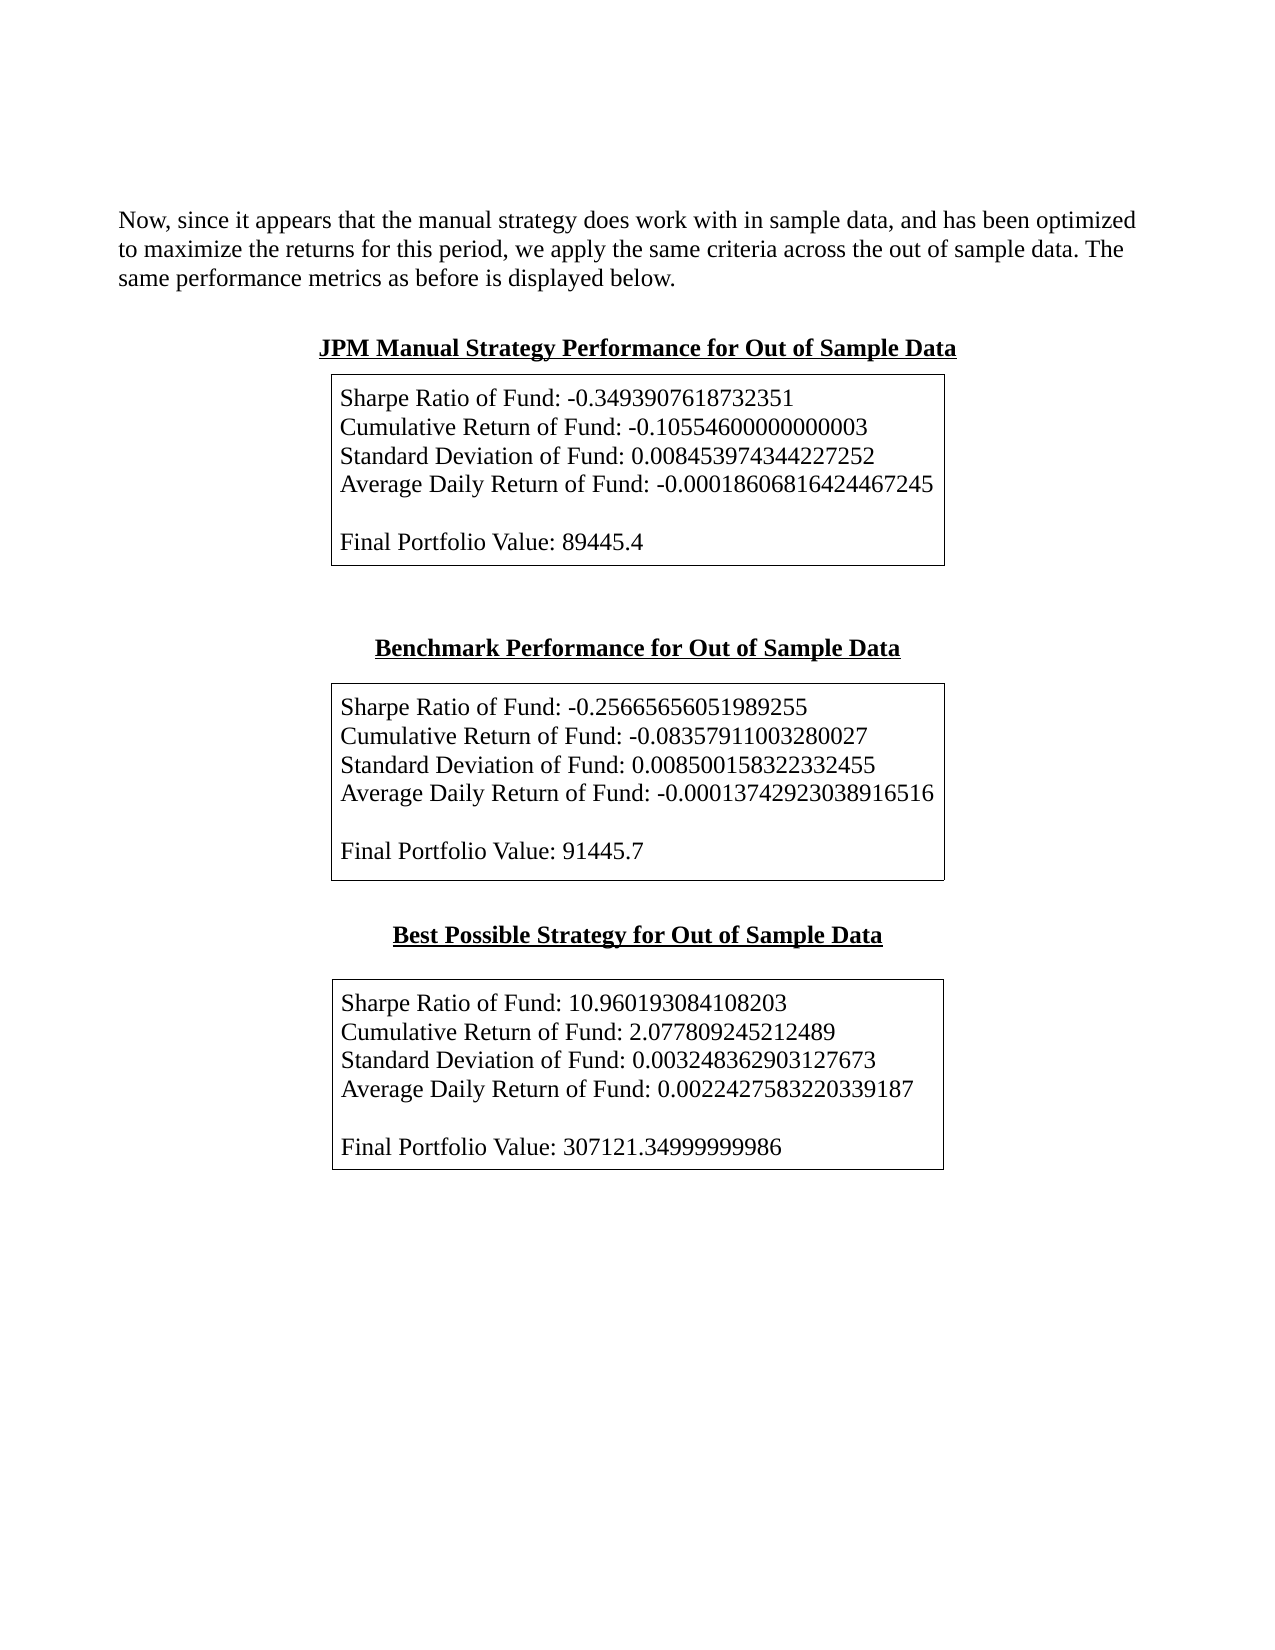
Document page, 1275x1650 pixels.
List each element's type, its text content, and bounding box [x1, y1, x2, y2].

text Average Daily Return of Fund: 0.0022427583220339187 [341, 1074, 934, 1103]
text JPM Manual Strategy Performance for Out of Sample Data [118, 333, 1157, 361]
text Final Portfolio Value: 89445.4 [339, 527, 936, 556]
text Sharpe Ratio of Fund: -0.3493907618732351 [339, 383, 936, 412]
text Standard Deviation of Fund: 0.008453974344227252 [339, 441, 936, 469]
text Sharpe Ratio of Fund: -0.25665656051989255 [340, 692, 935, 721]
text Standard Deviation of Fund: 0.003248362903127673 [341, 1046, 934, 1074]
text Best Possible Strategy for Out of Sample Data [118, 920, 1157, 949]
text Benchmark Performance for Out of Sample Data [118, 633, 1157, 661]
text Average Daily Return of Fund: -0.00018606816424467245 [339, 469, 936, 498]
text Final Portfolio Value: 307121.34999999986 [341, 1132, 934, 1161]
text Final Portfolio Value: 91445.7 [340, 836, 935, 865]
text Cumulative Return of Fund: 2.077809245212489 [341, 1017, 934, 1046]
text Now, since it appears that the manual strategy does work with in sample data, and has been optimized to maximize the returns for this period, we apply the same criteria across the out of sample data. The same performance metrics as before is displayed below. [118, 205, 1157, 291]
text Cumulative Return of Fund: -0.10554600000000003 [339, 412, 936, 441]
text Standard Deviation of Fund: 0.008500158322332455 [340, 750, 935, 778]
text Average Daily Return of Fund: -0.00013742923038916516 [340, 778, 935, 807]
text Cumulative Return of Fund: -0.08357911003280027 [340, 721, 935, 750]
text Sharpe Ratio of Fund: 10.960193084108203 [341, 988, 934, 1017]
